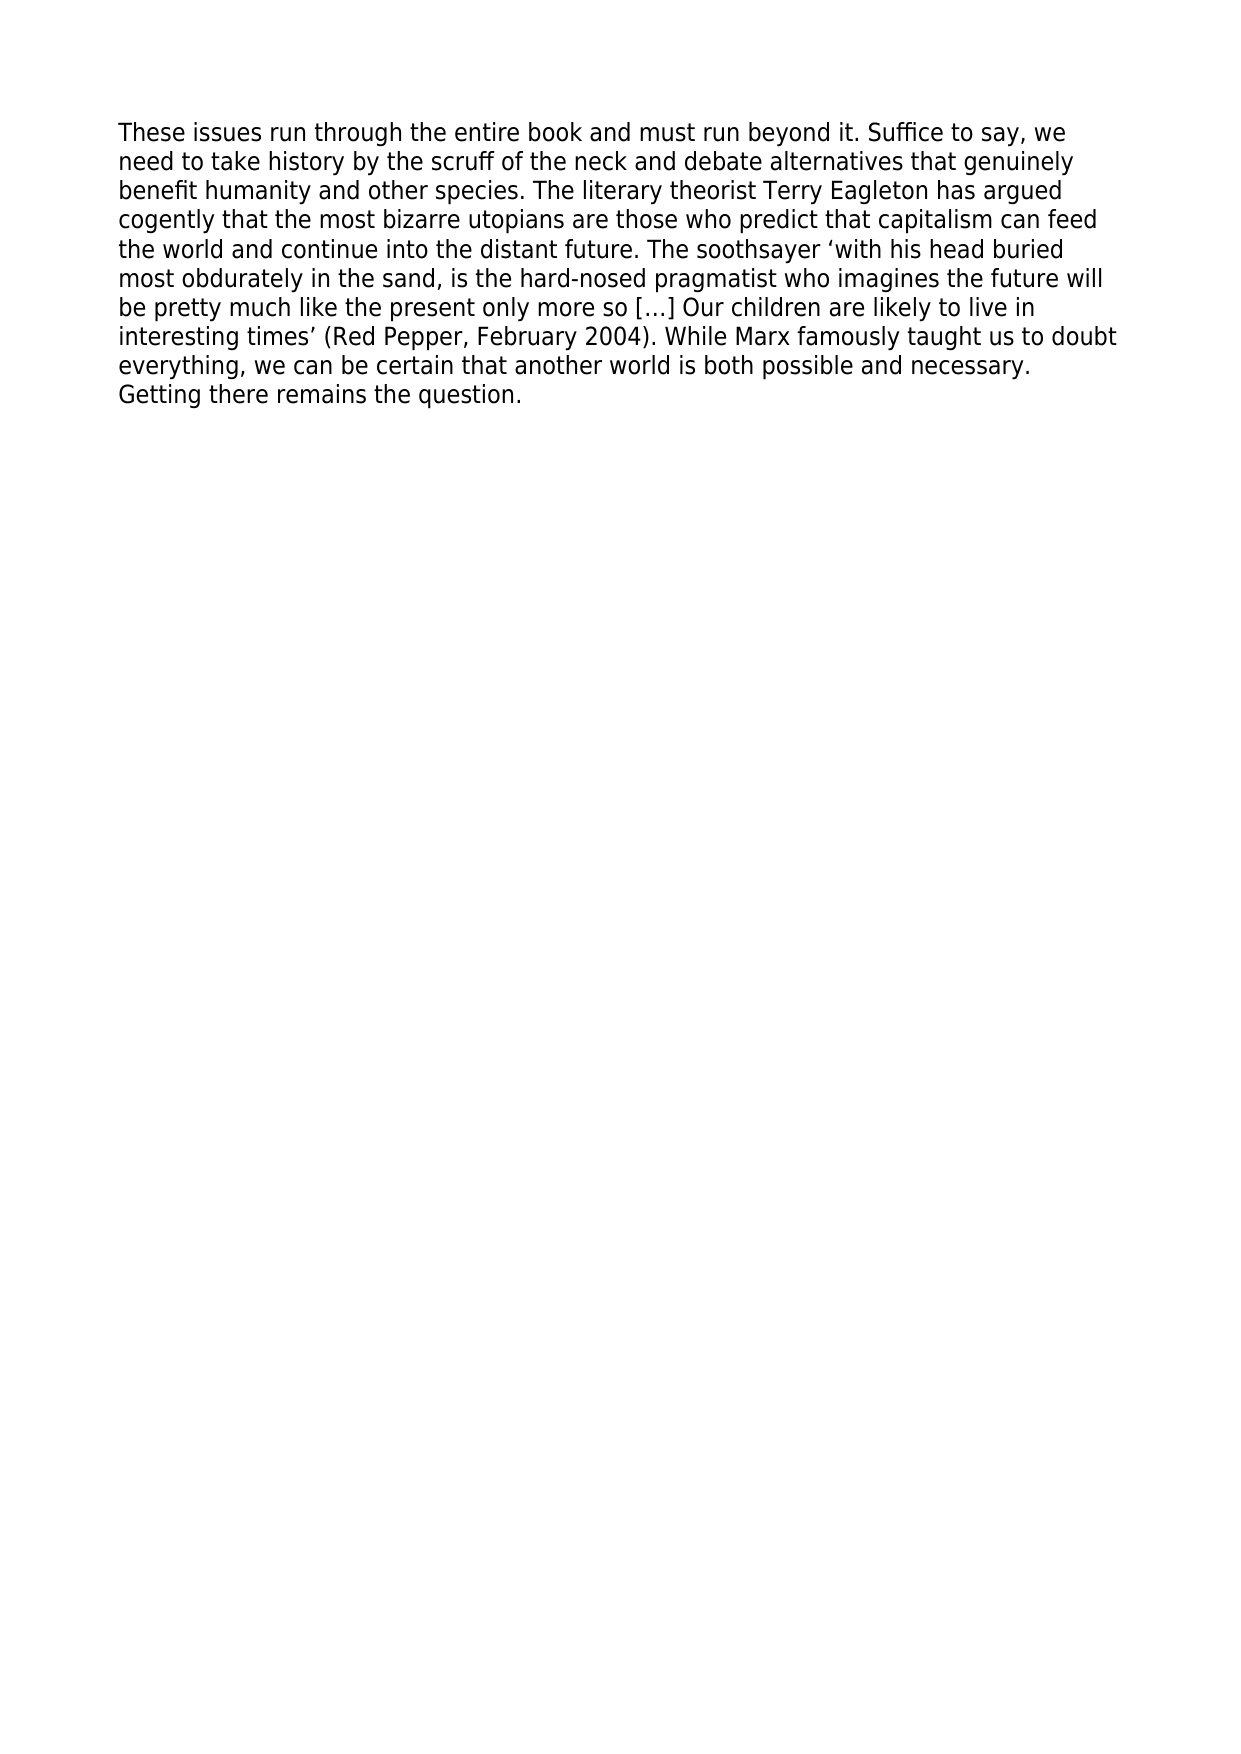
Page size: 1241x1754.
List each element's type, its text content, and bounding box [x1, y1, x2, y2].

text These issues run through the entire book and must run beyond it. Suffice to say, we need to take history by the scruff of the neck and debate alternatives that genuinely benefit humanity and other species. The literary theorist Terry Eagleton has argued cogently that the most bizarre utopians are those who predict that capitalism can feed the world and continue into the distant future. The soothsayer ‘with his head buried most obdurately in the sand, is the hard-nosed pragmatist who imagines the future will be pretty much like the present only more so […] Our children are likely to live in interesting times’ (Red Pepper, February 2004). While Marx famously taught us to doubt everything, we can be certain that another world is both possible and necessary. Getting there remains the question. [118, 118, 1122, 410]
